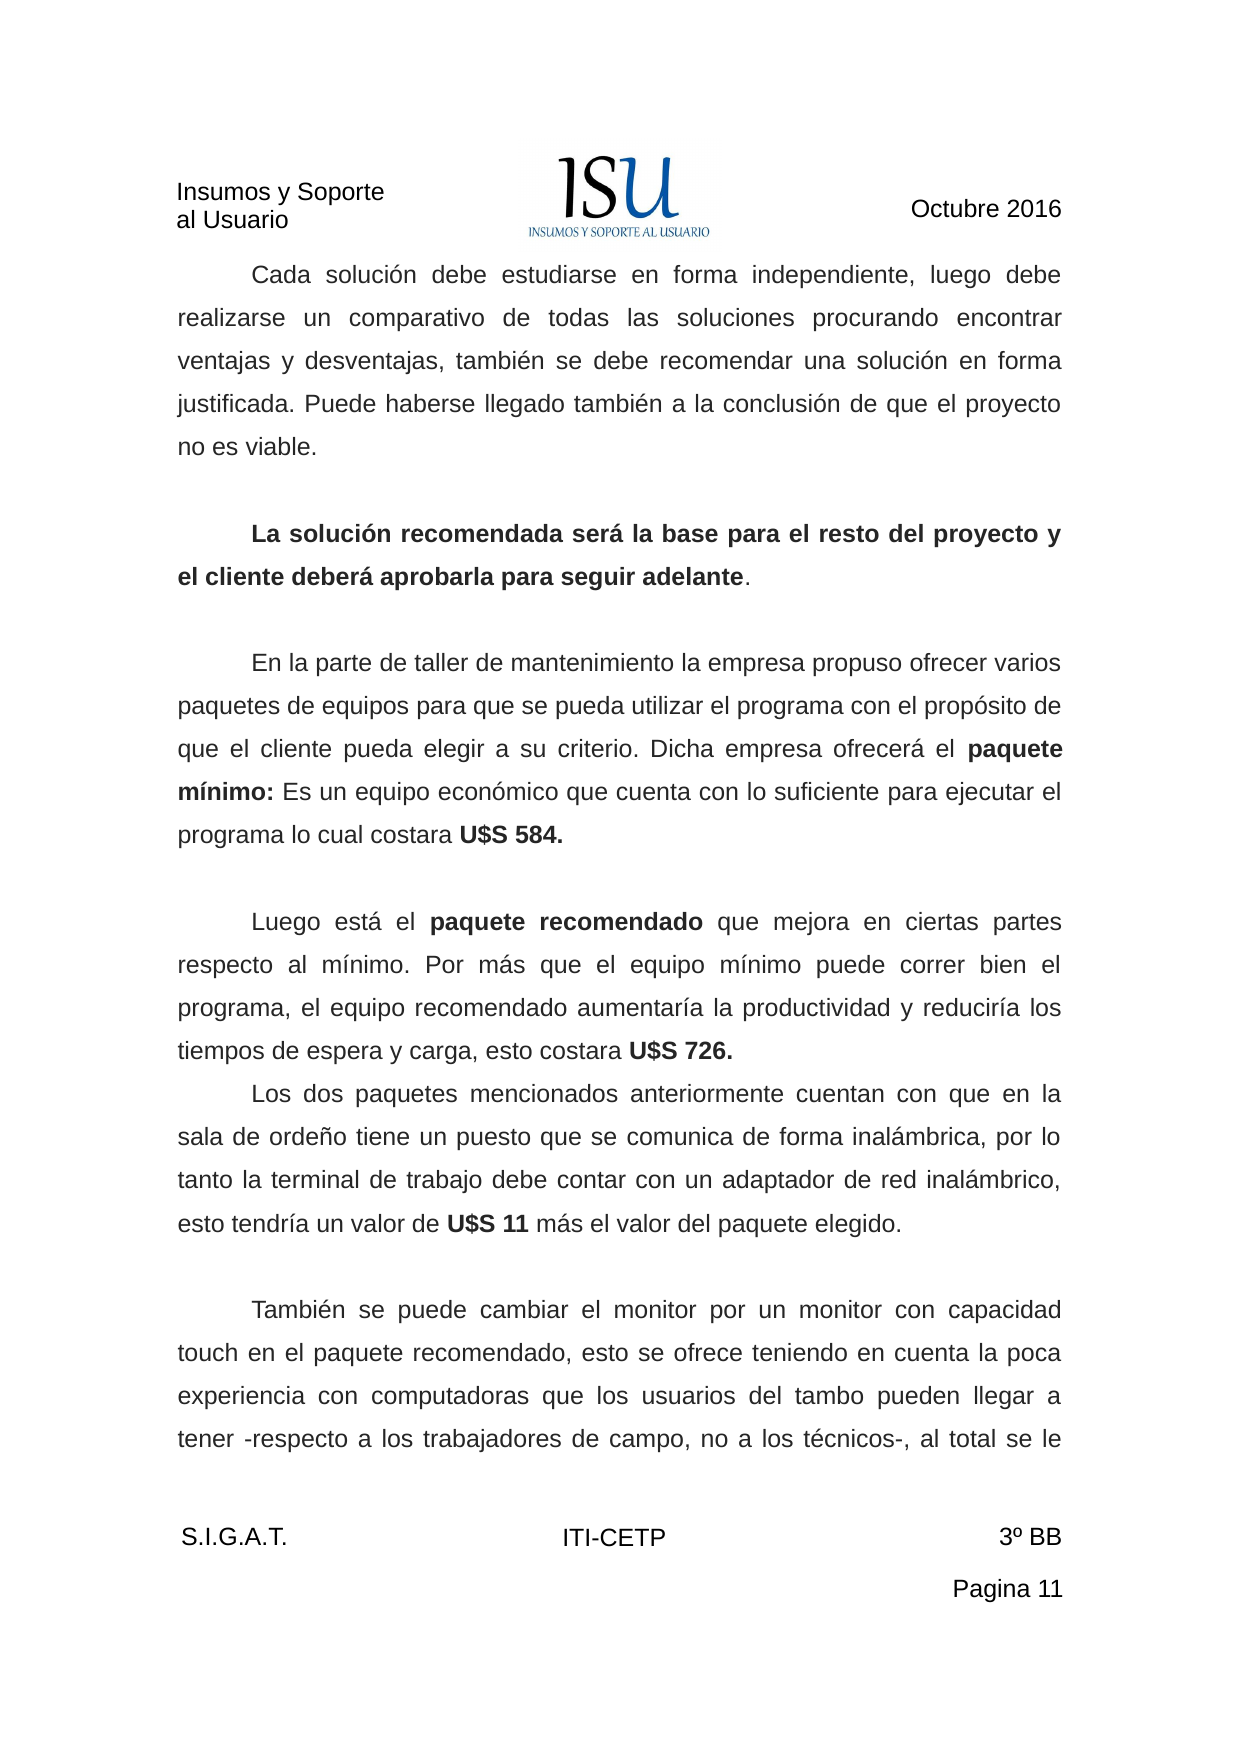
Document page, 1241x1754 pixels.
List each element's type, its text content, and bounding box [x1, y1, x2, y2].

text Los dos paquetes mencionados anteriormente cuentan con que en la sala de ordeño tiene un puesto que se comunica de forma inalámbrica, por lo tanto la terminal de trabajo debe contar con un adaptador de red inalámbrico, esto tendría un valor de U$S 11 más el valor del paquete elegido. [177, 1079, 1063, 1237]
text Cada solución debe estudiarse en forma independiente, luego debe realizarse un comparativo de todas las soluciones procurando encontrar ventajas y desventajas, también se debe recomendar una solución en forma justificada. Puede haberse llegado también a la conclusión de que el proyecto no es viable. [177, 260, 1063, 461]
text En la parte de taller de mantenimiento la empresa propuso ofrecer varios paquetes de equipos para que se pueda utilizar el programa con el propósito de que el cliente pueda elegir a su criterio. Dicha empresa ofrecerá el paquete mínimo: Es un equipo económico que cuenta con lo suficiente para ejecutar el programa lo cual costara U$S 584. [177, 648, 1063, 849]
text También se puede cambiar el monitor por un monitor con capacidad touch en el paquete recomendado, esto se ofrece teniendo en cuenta la poca experiencia con computadoras que los usuarios del tambo pueden llegar a tener -respecto a los trabajadores de campo, no a los técnicos-, al total se le [177, 1295, 1063, 1453]
picture [517, 138, 723, 252]
text Luego está el paquete recomendado que mejora en ciertas partes respecto al mínimo. Por más que el equipo mínimo puede correr bien el programa, el equipo recomendado aumentaría la productividad y reduciría los tiempos de espera y carga, esto costara U$S 726. [177, 907, 1063, 1065]
text La solución recomendada será la base para el resto del proyecto y el cliente deberá aprobarla para seguir adelante. [177, 518, 1063, 590]
